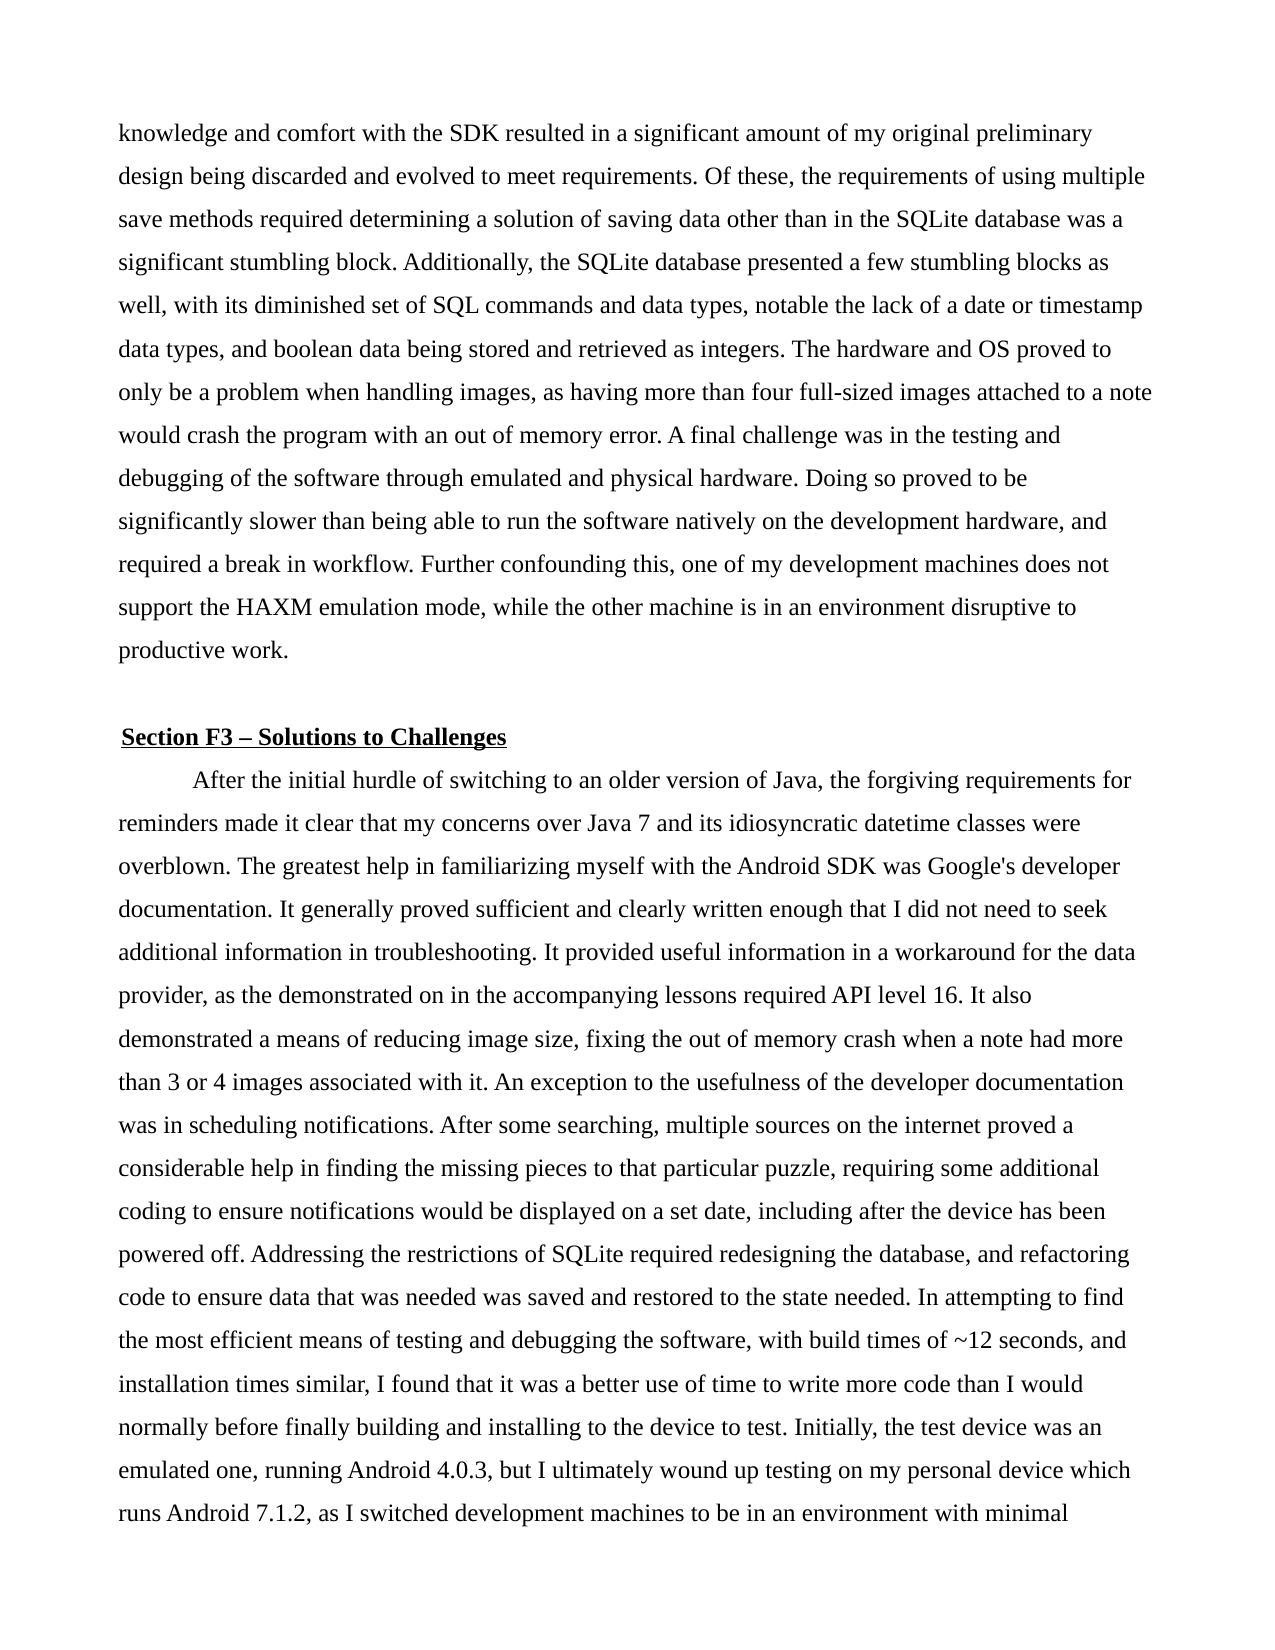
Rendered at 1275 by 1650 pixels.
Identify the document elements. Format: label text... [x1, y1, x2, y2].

text After the initial hurdle of switching to an older version of Java, the forgiving requirements for reminders made it clear that my concerns over Java 7 and its idiosyncratic datetime classes were overblown. The greatest help in familiarizing myself with the Android SDK was Google's developer documentation. It generally proved sufficient and clearly written enough that I did not need to seek additional information in troubleshooting. It provided useful information in a workaround for the data provider, as the demonstrated on in the accompanying lessons required API level 16. It also demonstrated a means of reducing image size, fixing the out of memory crash when a note had more than 3 or 4 images associated with it. An exception to the usefulness of the developer documentation was in scheduling notifications. After some searching, multiple sources on the internet proved a considerable help in finding the missing pieces to that particular puzzle, requiring some additional coding to ensure notifications would be displayed on a set date, including after the device has been powered off. Addressing the restrictions of SQLite required redesigning the database, and refactoring code to ensure data that was needed was saved and restored to the state needed. In attempting to find the most efficient means of testing and debugging the software, with build times of ~12 seconds, and installation times similar, I found that it was a better use of time to write more code than I would normally before finally building and installing to the device to test. Initially, the test device was an emulated one, running Android 4.0.3, but I ultimately wound up testing on my personal device which runs Android 7.1.2, as I switched development machines to be in an environment with minimal [118, 765, 1157, 1527]
text Section F3 – Solutions to Challenges [118, 722, 1157, 751]
text knowledge and comfort with the SDK resulted in a significant amount of my original preliminary design being discarded and evolved to meet requirements. Of these, the requirements of using multiple save methods required determining a solution of saving data other than in the SQLite database was a significant stumbling block. Additionally, the SQLite database presented a few stumbling blocks as well, with its diminished set of SQL commands and data types, notable the lack of a date or timestamp data types, and boolean data being stored and retrieved as integers. The hardware and OS proved to only be a problem when handling images, as having more than four full-sized images attached to a note would crash the program with an out of memory error. A final challenge was in the testing and debugging of the software through emulated and physical hardware. Doing so proved to be significantly slower than being able to run the software natively on the development hardware, and required a break in workflow. Further confounding this, one of my development machines does not support the HAXM emulation mode, while the other machine is in an environment disruptive to productive work. [118, 118, 1157, 664]
